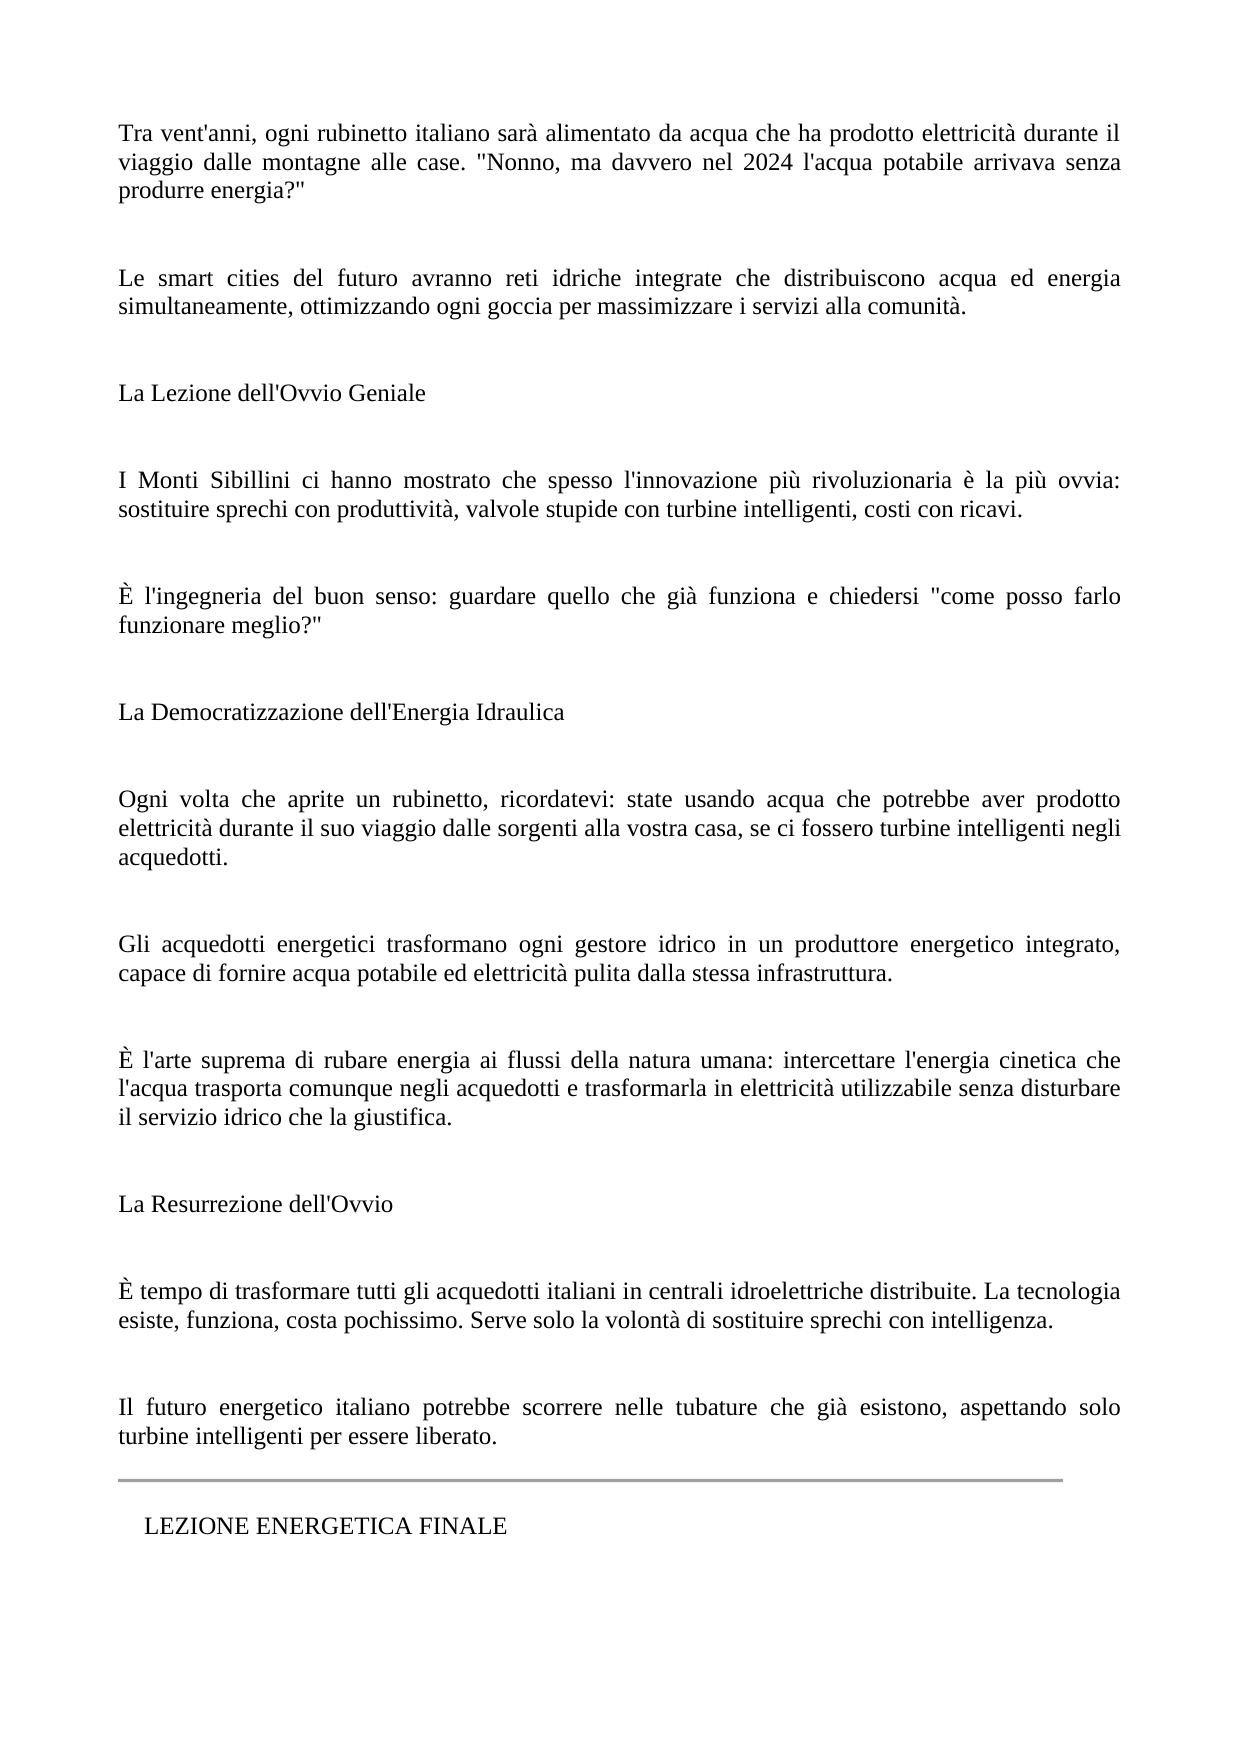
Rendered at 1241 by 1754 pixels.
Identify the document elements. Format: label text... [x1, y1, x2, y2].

text È l'arte suprema di rubare energia ai flussi della natura umana: intercettare l'energia cinetica che l'acqua trasporta comunque negli acquedotti e trasformarla in elettricità utilizzabile senza disturbare il servizio idrico che la giustifica. [118, 1045, 1122, 1131]
text Il futuro energetico italiano potrebbe scorrere nelle tubature che già esistono, aspettando solo turbine intelligenti per essere liberato. [118, 1392, 1122, 1450]
text È l'ingegneria del buon senso: guardare quello che già funziona e chiedersi "come posso farlo funzionare meglio?" [118, 581, 1122, 639]
subtitle La Lezione dell'Ovvio Geniale [118, 378, 1122, 407]
text Gli acquedotti energetici trasformano ogni gestore idrico in un produttore energetico integrato, capace di fornire acqua potabile ed elettricità pulita dalla stessa infrastruttura. [118, 929, 1122, 986]
subtitle 🎯 LEZIONE ENERGETICA FINALE [118, 1511, 1122, 1540]
subtitle La Resurrezione dell'Ovvio [118, 1189, 1122, 1218]
subtitle La Democratizzazione dell'Energia Idraulica [118, 697, 1122, 726]
text Ogni volta che aprite un rubinetto, ricordatevi: state usando acqua che potrebbe aver prodotto elettricità durante il suo viaggio dalle sorgenti alla vostra casa, se ci fossero turbine intelligenti negli acquedotti. [118, 784, 1122, 871]
text Le smart cities del futuro avranno reti idriche integrate che distribuiscono acqua ed energia simultaneamente, ottimizzando ogni goccia per massimizzare i servizi alla comunità. [118, 263, 1122, 320]
text I Monti Sibillini ci hanno mostrato che spesso l'innovazione più rivoluzionaria è la più ovvia: sostituire sprechi con produttività, valvole stupide con turbine intelligenti, costi con ricavi. [118, 466, 1122, 523]
text È tempo di trasformare tutti gli acquedotti italiani in centrali idroelettriche distribuite. La tecnologia esiste, funziona, costa pochissimo. Serve solo la volontà di sostituire sprechi con intelligenza. [118, 1276, 1122, 1334]
text Tra vent'anni, ogni rubinetto italiano sarà alimentato da acqua che ha prodotto elettricità durante il viaggio dalle montagne alle case. "Nonno, ma davvero nel 2024 l'acqua potabile arrivava senza produrre energia?" [118, 118, 1122, 204]
